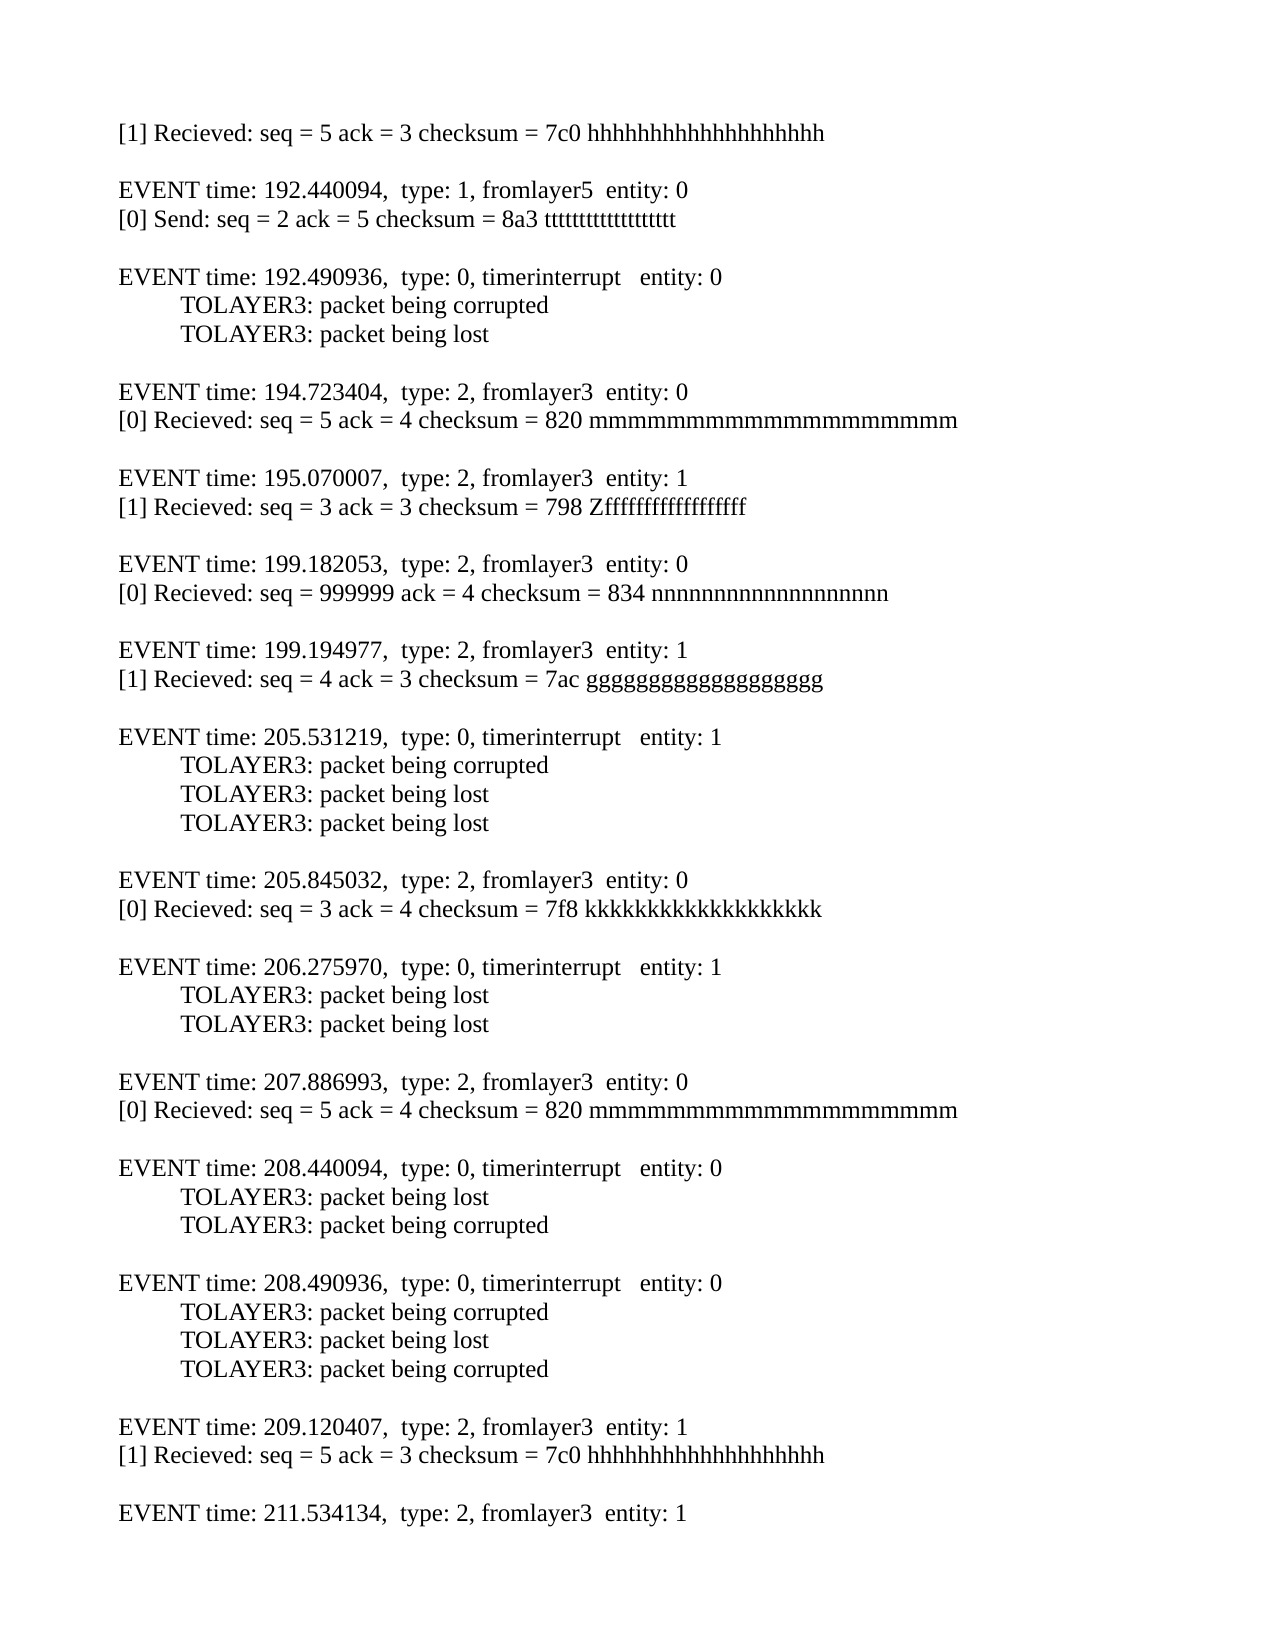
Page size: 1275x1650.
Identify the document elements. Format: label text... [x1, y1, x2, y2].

text TOLAYER3: packet being corrupted [118, 1297, 1157, 1326]
text TOLAYER3: packet being lost [118, 981, 1157, 1009]
text EVENT time: 195.070007, type: 2, fromlayer3 entity: 1 [118, 463, 1157, 492]
text EVENT time: 199.182053, type: 2, fromlayer3 entity: 0 [118, 549, 1157, 578]
text EVENT time: 199.194977, type: 2, fromlayer3 entity: 1 [118, 636, 1157, 664]
text [0] Recieved: seq = 3 ack = 4 checksum = 7f8 kkkkkkkkkkkkkkkkkkk [118, 894, 1157, 923]
text [1] Recieved: seq = 3 ack = 3 checksum = 798 Zffffffffffffffffff [118, 492, 1157, 521]
text [0] Recieved: seq = 5 ack = 4 checksum = 820 mmmmmmmmmmmmmmmmmmm [118, 1096, 1157, 1124]
text TOLAYER3: packet being corrupted [118, 751, 1157, 779]
text TOLAYER3: packet being corrupted [118, 1211, 1157, 1239]
text [0] Recieved: seq = 5 ack = 4 checksum = 820 mmmmmmmmmmmmmmmmmmm [118, 406, 1157, 434]
text TOLAYER3: packet being lost [118, 1182, 1157, 1211]
text EVENT time: 208.440094, type: 0, timerinterrupt entity: 0 [118, 1153, 1157, 1182]
text [0] Recieved: seq = 999999 ack = 4 checksum = 834 nnnnnnnnnnnnnnnnnnn [118, 578, 1157, 607]
text TOLAYER3: packet being corrupted [118, 1354, 1157, 1383]
text TOLAYER3: packet being lost [118, 1009, 1157, 1038]
text TOLAYER3: packet being lost [118, 779, 1157, 808]
text [1] Recieved: seq = 5 ack = 3 checksum = 7c0 hhhhhhhhhhhhhhhhhhh [118, 1441, 1157, 1469]
text TOLAYER3: packet being lost [118, 1326, 1157, 1354]
text EVENT time: 209.120407, type: 2, fromlayer3 entity: 1 [118, 1412, 1157, 1441]
text EVENT time: 192.490936, type: 0, timerinterrupt entity: 0 [118, 262, 1157, 291]
text [1] Recieved: seq = 4 ack = 3 checksum = 7ac ggggggggggggggggggg [118, 664, 1157, 693]
text TOLAYER3: packet being lost [118, 319, 1157, 348]
text EVENT time: 207.886993, type: 2, fromlayer3 entity: 0 [118, 1067, 1157, 1096]
text EVENT time: 206.275970, type: 0, timerinterrupt entity: 1 [118, 952, 1157, 981]
text EVENT time: 205.845032, type: 2, fromlayer3 entity: 0 [118, 866, 1157, 894]
text EVENT time: 211.534134, type: 2, fromlayer3 entity: 1 [118, 1498, 1157, 1527]
text TOLAYER3: packet being lost [118, 808, 1157, 837]
text EVENT time: 205.531219, type: 0, timerinterrupt entity: 1 [118, 722, 1157, 751]
text TOLAYER3: packet being corrupted [118, 291, 1157, 319]
text [1] Recieved: seq = 5 ack = 3 checksum = 7c0 hhhhhhhhhhhhhhhhhhh [118, 118, 1157, 147]
text EVENT time: 194.723404, type: 2, fromlayer3 entity: 0 [118, 377, 1157, 406]
text EVENT time: 208.490936, type: 0, timerinterrupt entity: 0 [118, 1268, 1157, 1297]
text [0] Send: seq = 2 ack = 5 checksum = 8a3 ttttttttttttttttttt [118, 204, 1157, 233]
text EVENT time: 192.440094, type: 1, fromlayer5 entity: 0 [118, 176, 1157, 204]
